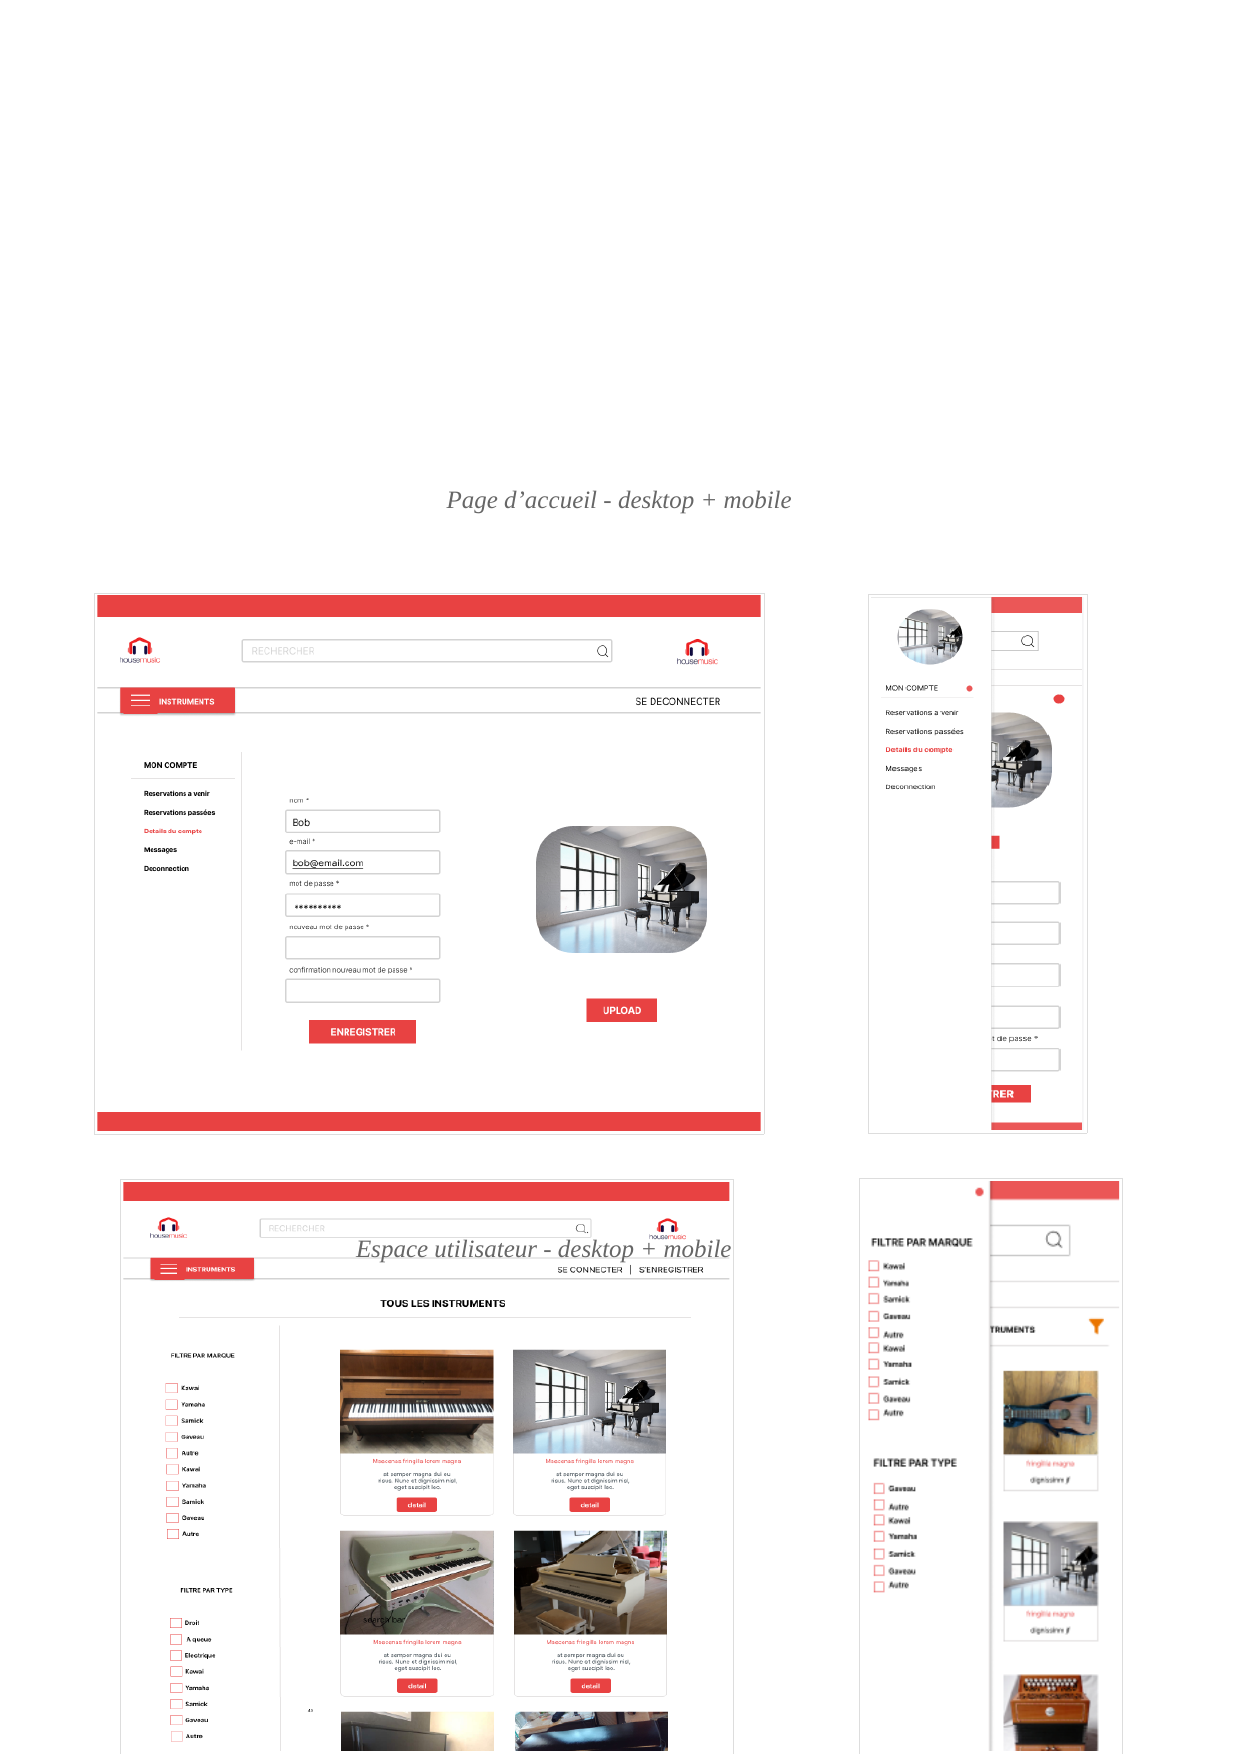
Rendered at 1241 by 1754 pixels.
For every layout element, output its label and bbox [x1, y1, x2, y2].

picture [871, 597, 1084, 1130]
picture [97, 595, 761, 1131]
picture [862, 1181, 1120, 1751]
picture [123, 1182, 730, 1751]
